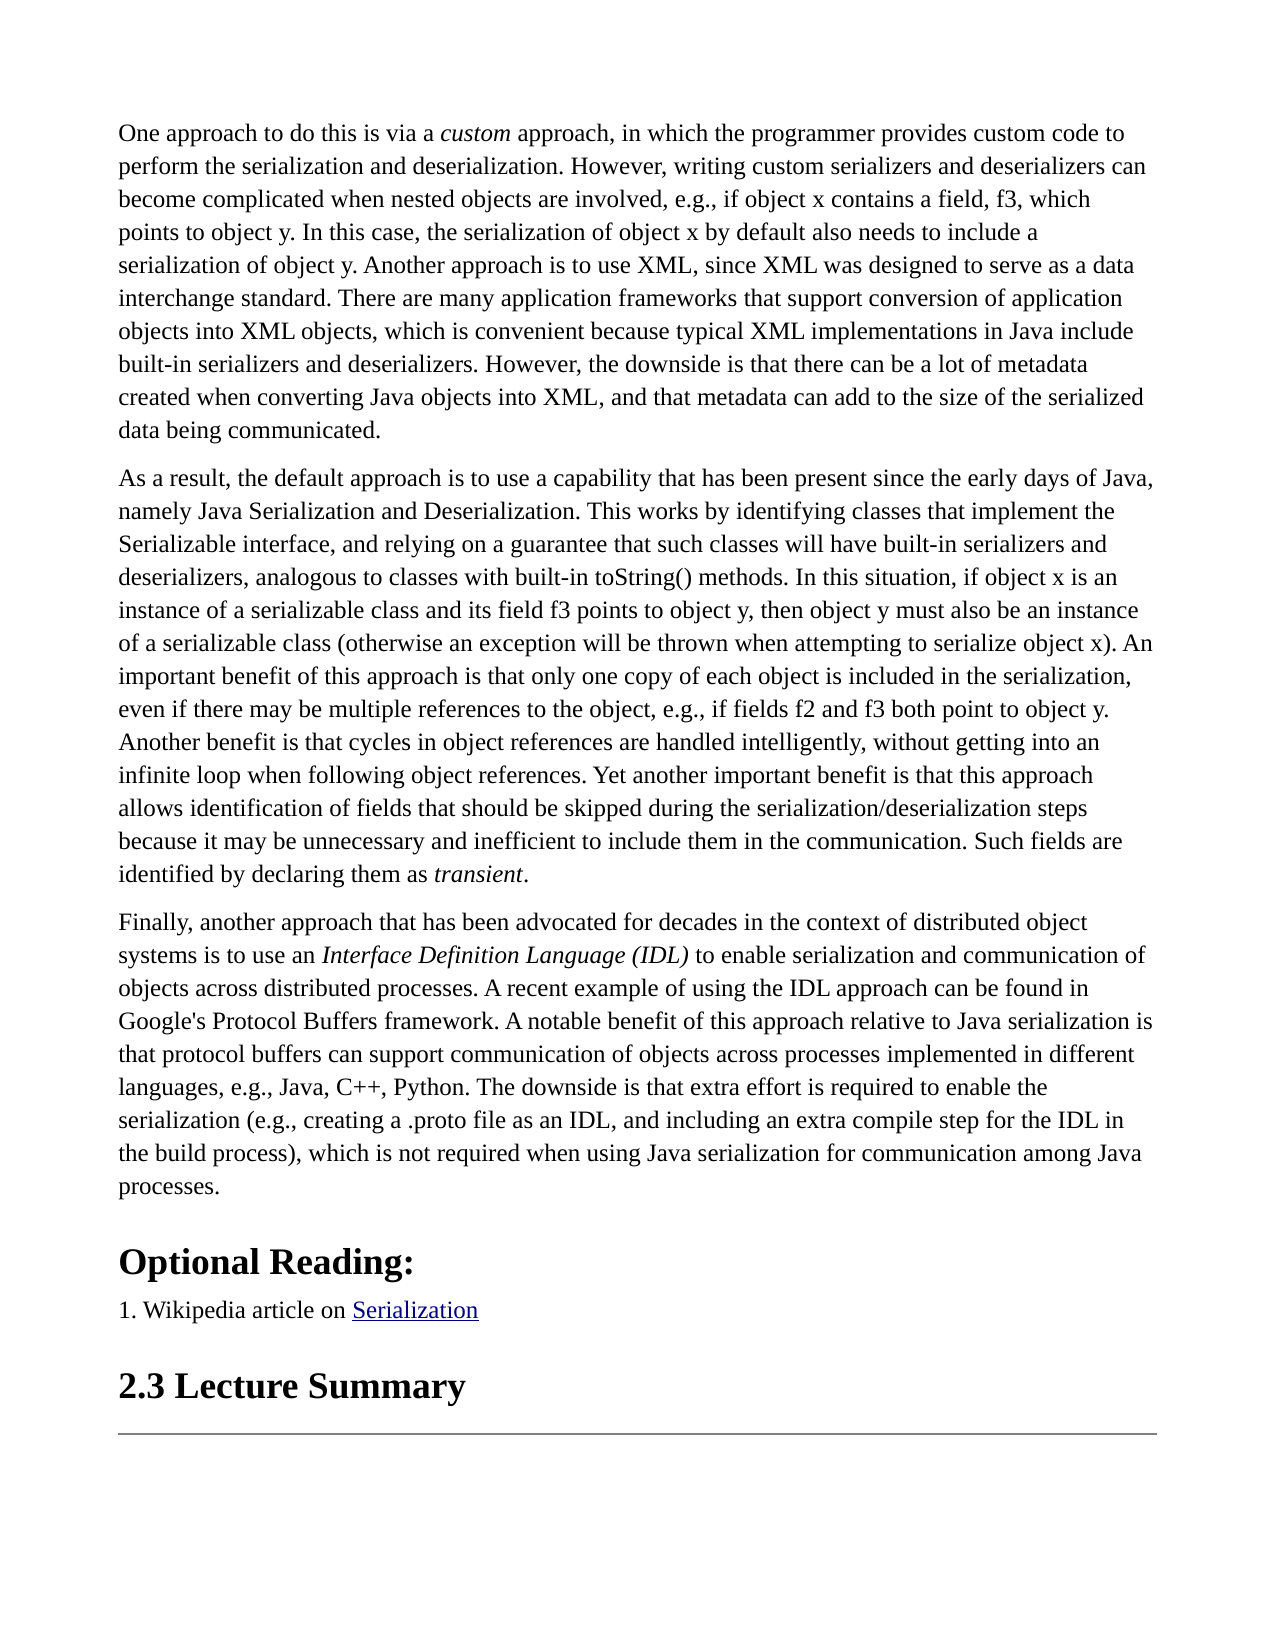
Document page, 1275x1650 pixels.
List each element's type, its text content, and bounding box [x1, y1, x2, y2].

subtitle 2.3 Lecture Summary [118, 1363, 1157, 1407]
text Finally, another approach that has been advocated for decades in the context of distributed object systems is to use an Interface Definition Language (IDL) to enable serialization and communication of objects across distributed processes. A recent example of using the IDL approach can be found in Google's Protocol Buffers framework. A notable benefit of this approach relative to Java serialization is that protocol buffers can support communication of objects across processes implemented in different languages, e.g., Java, C++, Python. The downside is that extra effort is required to enable the serialization (e.g., creating a .proto file as an IDL, and including an extra compile step for the IDL in the build process), which is not required when using Java serialization for communication among Java processes. [118, 907, 1157, 1200]
text One approach to do this is via a custom approach, in which the programmer provides custom code to perform the serialization and deserialization. However, writing custom serializers and deserializers can become complicated when nested objects are involved, e.g., if object x contains a field, f3, which points to object y. In this case, the serialization of object x by default also needs to include a serialization of object y. Another approach is to use XML, since XML was designed to serve as a data interchange standard. There are many application frameworks that support conversion of application objects into XML objects, which is convenient because typical XML implementations in Java include built-in serializers and deserializers. However, the downside is that there can be a lot of metadata created when converting Java objects into XML, and that metadata can add to the size of the serialized data being communicated. [118, 118, 1157, 444]
text As a result, the default approach is to use a capability that has been present since the early days of Java, namely Java Serialization and Deserialization. This works by identifying classes that implement the Serializable interface, and relying on a guarantee that such classes will have built-in serializers and deserializers, analogous to classes with built-in toString() methods. In this situation, if object x is an instance of a serializable class and its field f3 points to object y, then object y must also be an instance of a serializable class (otherwise an exception will be thrown when attempting to serialize object x). An important benefit of this approach is that only one copy of each object is included in the serialization, even if there may be multiple references to the object, e.g., if fields f2 and f3 both point to object y. Another benefit is that cycles in object references are handled intelligently, without getting into an infinite loop when following object references. Yet another important benefit is that this approach allows identification of fields that should be skipped during the serialization/deserialization steps because it may be unnecessary and inefficient to include them in the communication. Such fields are identified by declaring them as transient. [118, 463, 1157, 888]
text 1. Wikipedia article on Serialization [118, 1295, 1157, 1324]
subtitle Optional Reading: [118, 1239, 1157, 1282]
